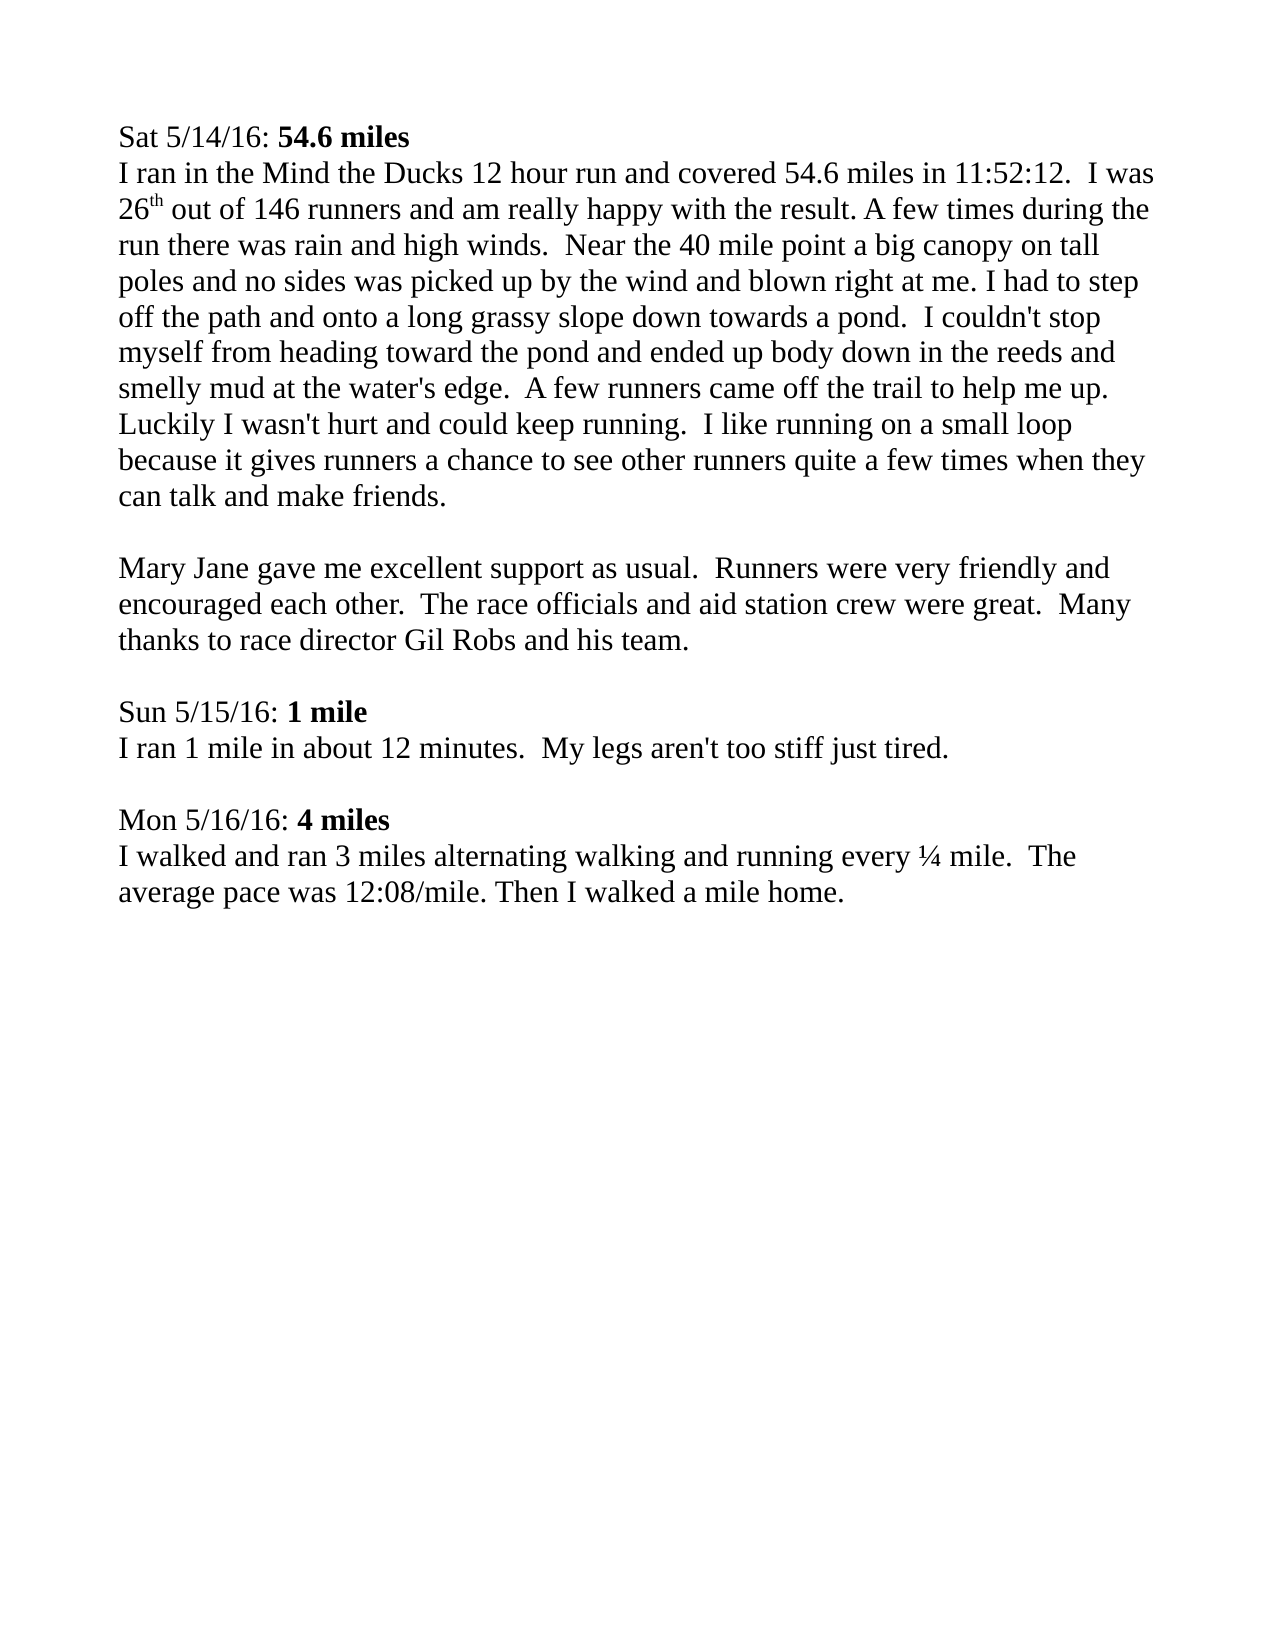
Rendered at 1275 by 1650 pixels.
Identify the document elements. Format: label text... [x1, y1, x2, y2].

text I walked and ran 3 miles alternating walking and running every ¼ mile. The average pace was 12:08/mile. Then I walked a mile home. [118, 837, 1157, 909]
text I ran 1 mile in about 12 minutes. My legs aren't too stiff just tired. [118, 729, 1157, 765]
text Mary Jane gave me excellent support as usual. Runners were very friendly and encouraged each other. The race officials and aid station crew were great. Many thanks to race director Gil Robs and his team. [118, 549, 1157, 657]
text Sun 5/15/16: 1 mile [118, 693, 1157, 729]
text Mon 5/16/16: 4 miles [118, 801, 1157, 837]
text Sat 5/14/16: 54.6 miles [118, 118, 1157, 154]
text I ran in the Mind the Ducks 12 hour run and covered 54.6 miles in 11:52:12. I was 26th out of 146 runners and am really happy with the result. A few times during the run there was rain and high winds. Near the 40 mile point a big canopy on tall poles and no sides was picked up by the wind and blown right at me. I had to step off the path and onto a long grassy slope down towards a pond. I couldn't stop myself from heading toward the pond and ended up body down in the reeds and smelly mud at the water's edge. A few runners came off the trail to help me up. Luckily I wasn't hurt and could keep running. I like running on a small loop because it gives runners a chance to see other runners quite a few times when they can talk and make friends. [118, 154, 1157, 513]
